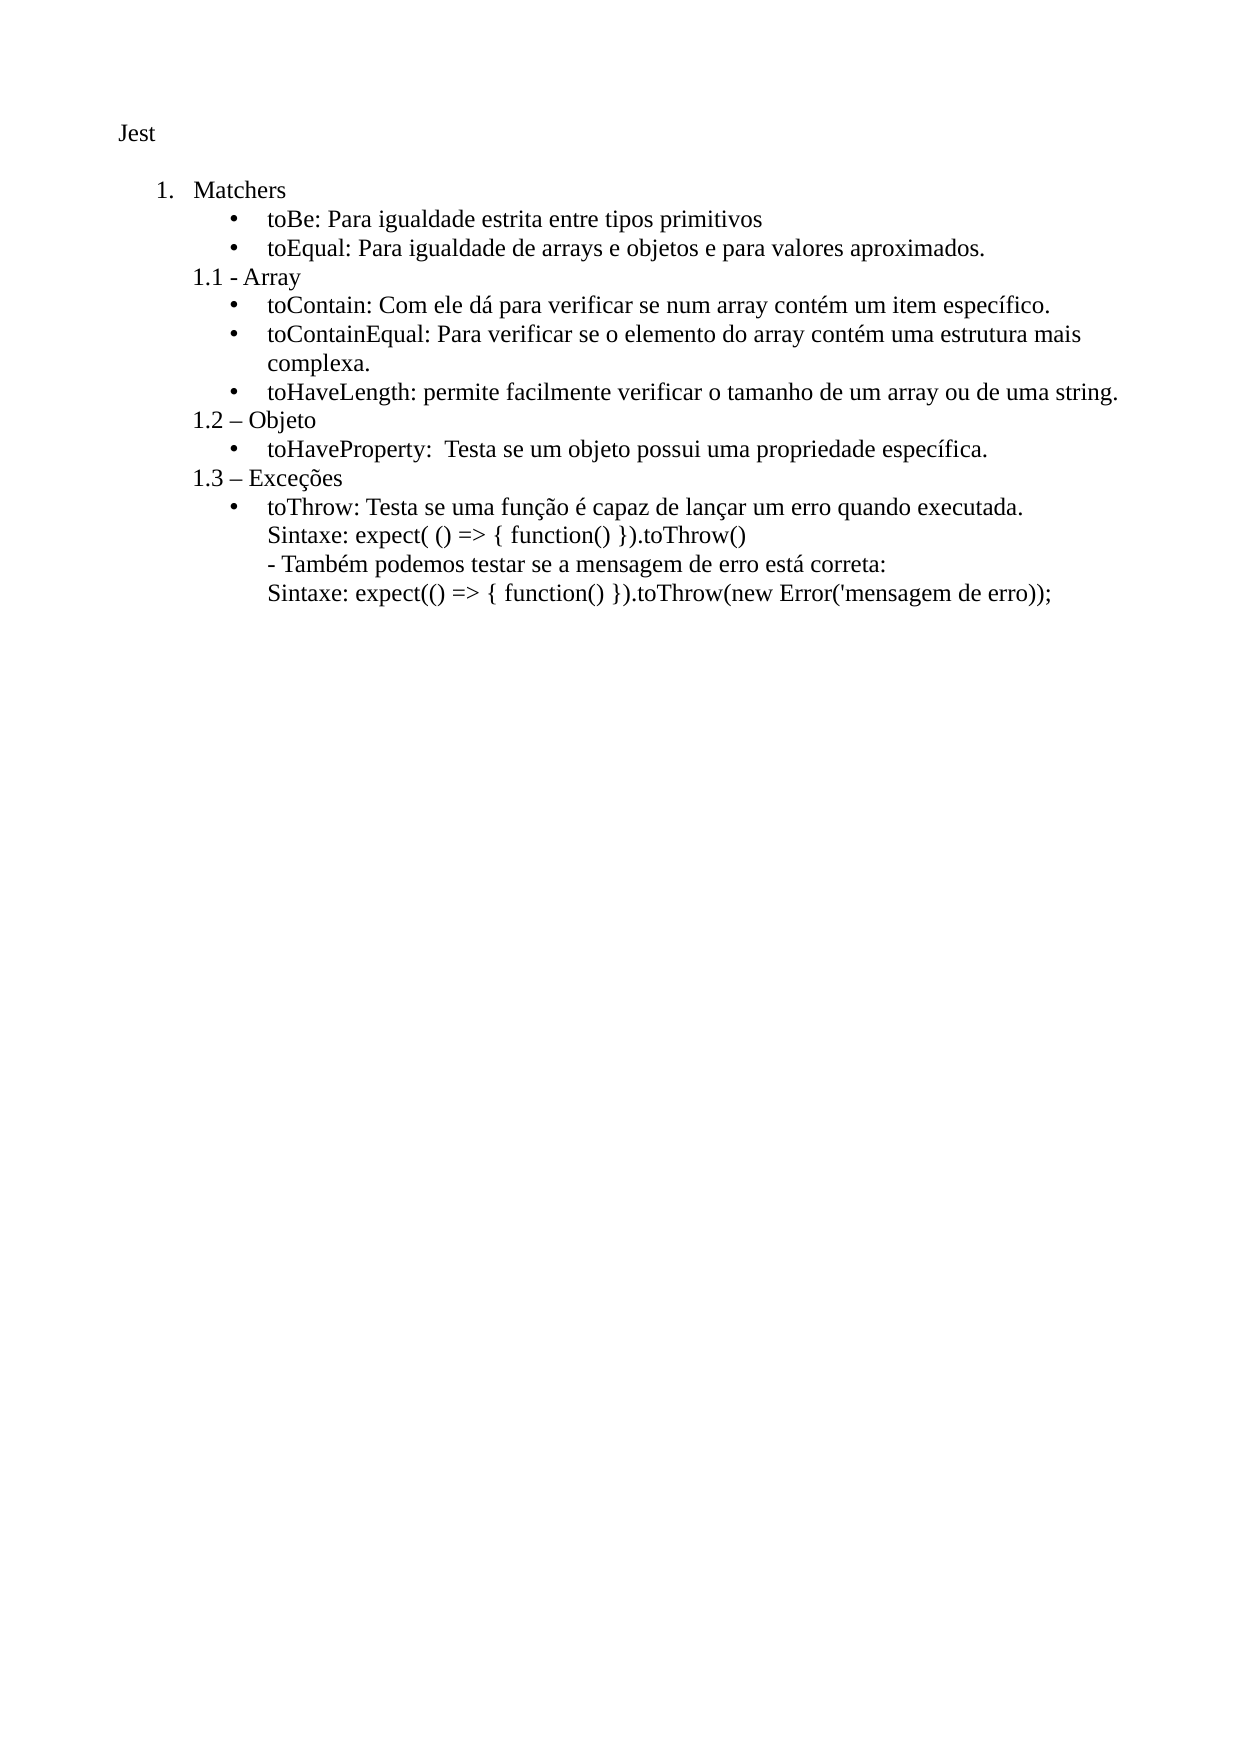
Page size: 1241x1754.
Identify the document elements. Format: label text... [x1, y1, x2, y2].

text 1.3 – Exceções [118, 463, 1122, 492]
list Sintaxe: expect( () => { function() }).toThrow() [229, 521, 1122, 549]
list Matchers [156, 176, 1122, 204]
list toHaveProperty: Testa se um objeto possui uma propriedade específica. [229, 434, 1122, 463]
list Sintaxe: expect(() => { function() }).toThrow(new Error('mensagem de erro)); [229, 578, 1122, 607]
text Jest [118, 118, 1122, 147]
list toBe: Para igualdade estrita entre tipos primitivos [229, 204, 1122, 233]
list toContainEqual: Para verificar se o elemento do array contém uma estrutura mais complexa. [229, 319, 1122, 377]
list toThrow: Testa se uma função é capaz de lançar um erro quando executada. [229, 492, 1122, 521]
list toContain: Com ele dá para verificar se num array contém um item específico. [229, 291, 1122, 319]
text 1.1 - Array [118, 262, 1122, 291]
list toEqual: Para igualdade de arrays e objetos e para valores aproximados. [229, 233, 1122, 262]
list - Também podemos testar se a mensagem de erro está correta: [229, 549, 1122, 578]
text 1.2 – Objeto [118, 406, 1122, 434]
list toHaveLength: permite facilmente verificar o tamanho de um array ou de uma string. [229, 377, 1122, 406]
